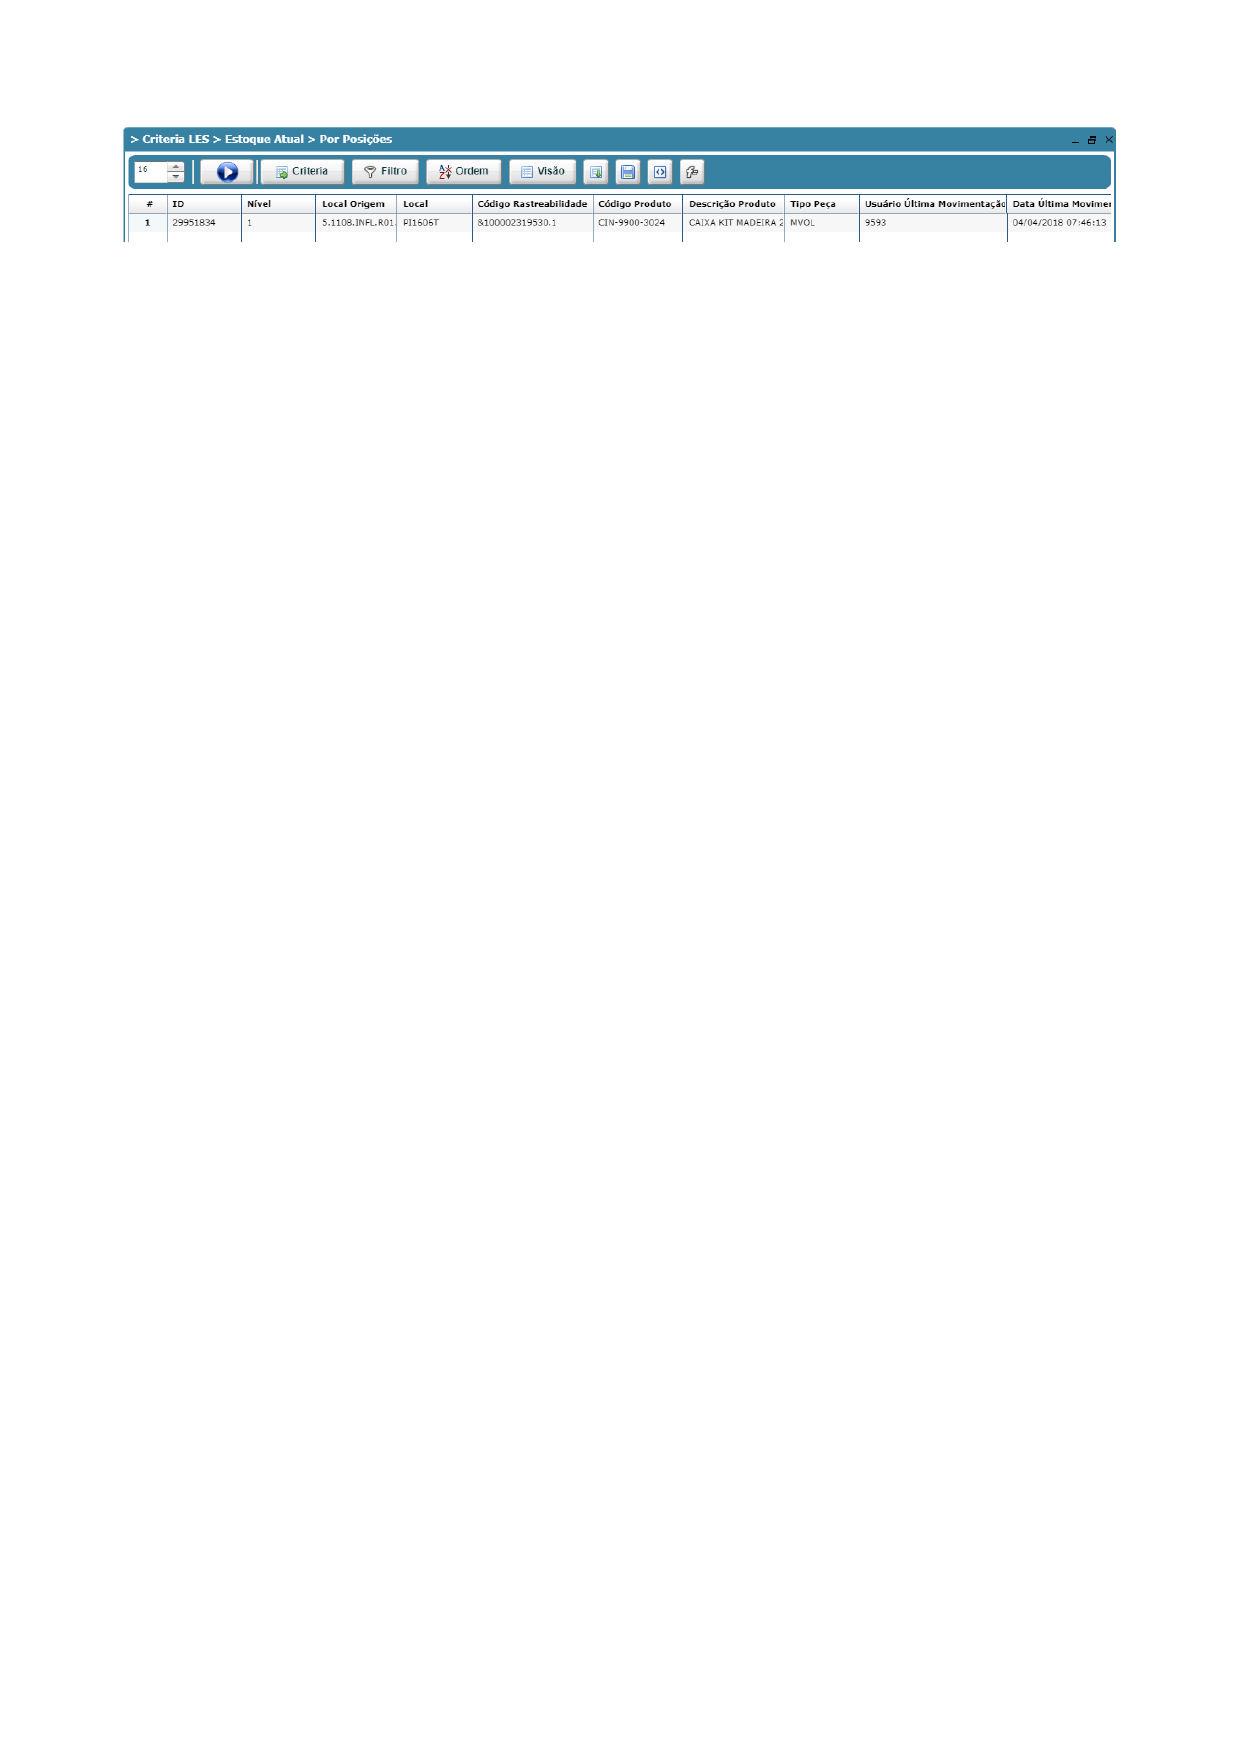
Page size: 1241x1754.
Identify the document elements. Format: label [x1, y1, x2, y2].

picture [118, 118, 1123, 242]
